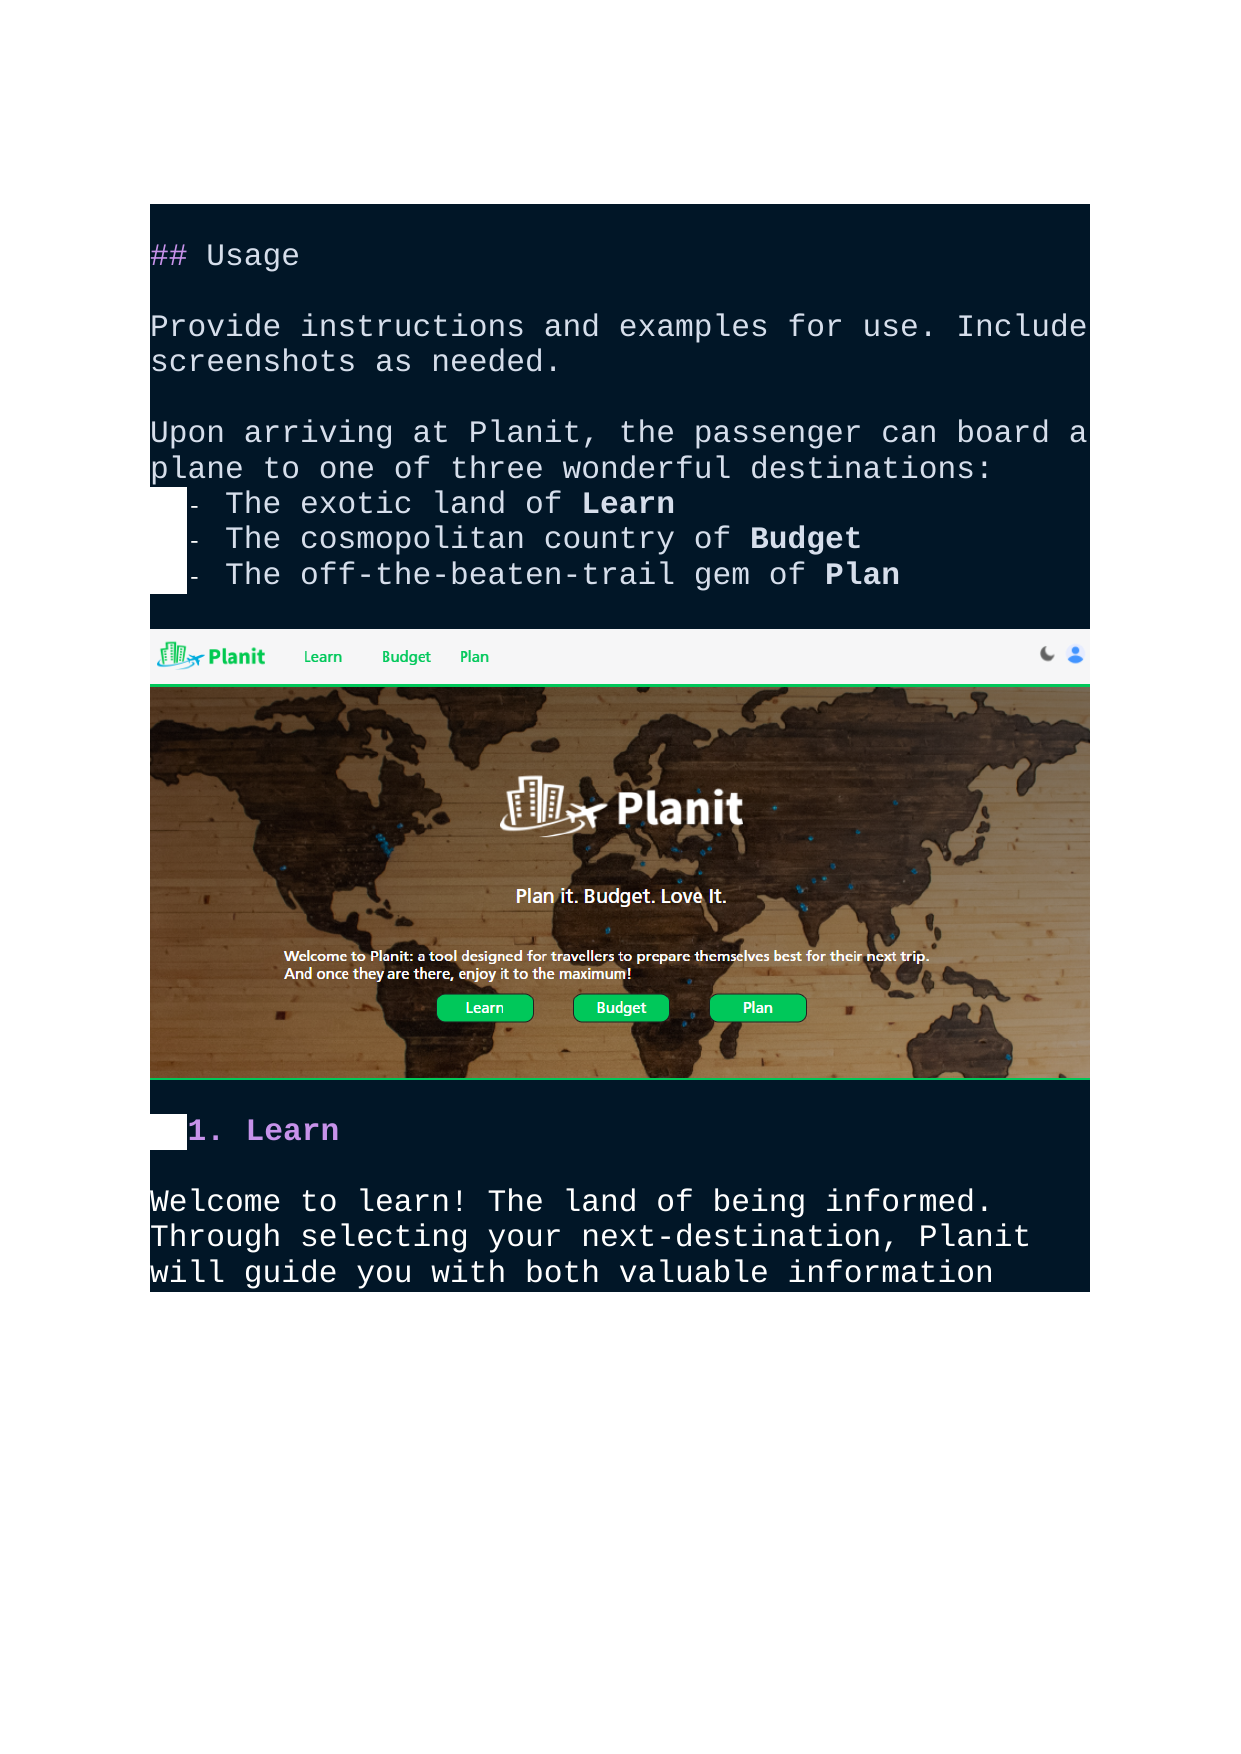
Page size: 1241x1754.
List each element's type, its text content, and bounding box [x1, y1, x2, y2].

text Upon arriving at Planit, the passenger can board a plane to one of three wonderful destinations: [150, 417, 1090, 487]
list Learn [187, 1114, 1090, 1150]
text Welcome to learn! The land of being informed. Through selecting your next-destination, Planit will guide you with both valuable information [150, 1185, 1090, 1292]
list The cosmopolitan country of Budget [187, 523, 1090, 558]
list The exotic land of Learn [187, 487, 1090, 523]
text ## Usage [150, 239, 1090, 275]
list The off-the-beaten-trail gem of Plan [187, 558, 1090, 594]
text Provide instructions and examples for use. Include screenshots as needed. [150, 310, 1090, 381]
